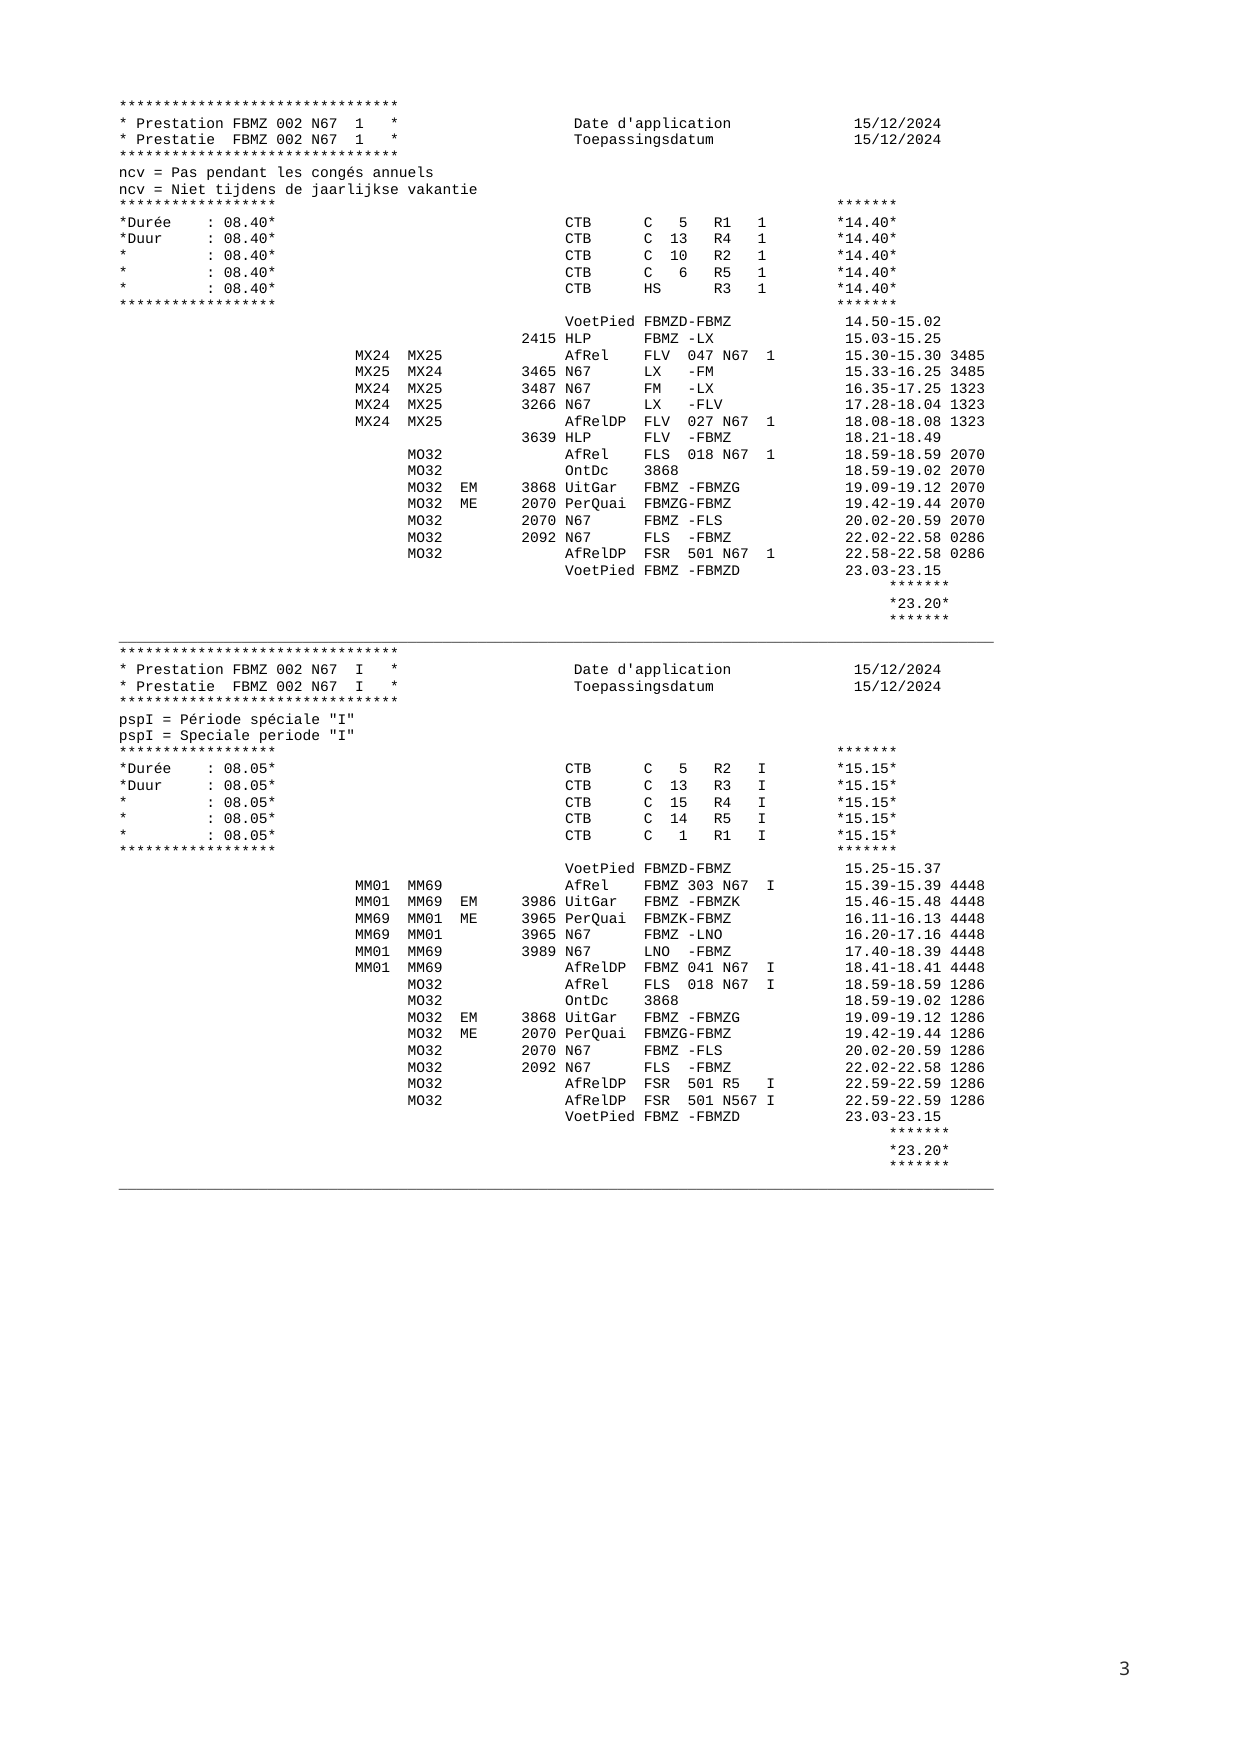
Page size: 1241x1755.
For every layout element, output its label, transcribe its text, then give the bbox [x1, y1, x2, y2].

text ******************************** * Prestation FBMZ 002 N67 1 * Date d'application 15/12/2024 * Prestatie FBMZ 002 N67 1 * Toepassingsdatum 15/12/2024 ******************************** ncv = Pas pendant les congés annuels ncv = Niet tijdens de jaarlijkse vakantie ****************** ******* *Durée : 08.40* CTB C 5 R1 1 *14.40* *Duur : 08.40* CTB C 13 R4 1 *14.40* * : 08.40* CTB C 10 R2 1 *14.40* * : 08.40* CTB C 6 R5 1 *14.40* * : 08.40* CTB HS R3 1 *14.40* ****************** ******* VoetPied FBMZD-FBMZ 14.50-15.02 2415 HLP FBMZ -LX 15.03-15.25 MX24 MX25 AfRel FLV 047 N67 1 15.30-15.30 3485 MX25 MX24 3465 N67 LX -FM 15.33-16.25 3485 MX24 MX25 3487 N67 FM -LX 16.35-17.25 1323 MX24 MX25 3266 N67 LX -FLV 17.28-18.04 1323 MX24 MX25 AfRelDP FLV 027 N67 1 18.08-18.08 1323 3639 HLP FLV -FBMZ 18.21-18.49 MO32 AfRel FLS 018 N67 1 18.59-18.59 2070 MO32 OntDc 3868 18.59-19.02 2070 MO32 EM 3868 UitGar FBMZ -FBMZG 19.09-19.12 2070 MO32 ME 2070 PerQuai FBMZG-FBMZ 19.42-19.44 2070 MO32 2070 N67 FBMZ -FLS 20.02-20.59 2070 MO32 2092 N67 FLS -FBMZ 22.02-22.58 0286 MO32 AfRelDP FSR 501 N67 1 22.58-22.58 0286 VoetPied FBMZ -FBMZD 23.03-23.15 ******* *23.20* ******* ____________________________________________________________________________________________________ [119, 99, 1122, 646]
text ******************************** * Prestation FBMZ 002 N67 I * Date d'application 15/12/2024 * Prestatie FBMZ 002 N67 I * Toepassingsdatum 15/12/2024 ******************************** pspI = Période spéciale "I" pspI = Speciale periode "I" ****************** ******* *Durée : 08.05* CTB C 5 R2 I *15.15* *Duur : 08.05* CTB C 13 R3 I *15.15* * : 08.05* CTB C 15 R4 I *15.15* * : 08.05* CTB C 14 R5 I *15.15* * : 08.05* CTB C 1 R1 I *15.15* ****************** ******* VoetPied FBMZD-FBMZ 15.25-15.37 MM01 MM69 AfRel FBMZ 303 N67 I 15.39-15.39 4448 MM01 MM69 EM 3986 UitGar FBMZ -FBMZK 15.46-15.48 4448 MM69 MM01 ME 3965 PerQuai FBMZK-FBMZ 16.11-16.13 4448 MM69 MM01 3965 N67 FBMZ -LNO 16.20-17.16 4448 MM01 MM69 3989 N67 LNO -FBMZ 17.40-18.39 4448 MM01 MM69 AfRelDP FBMZ 041 N67 I 18.41-18.41 4448 MO32 AfRel FLS 018 N67 I 18.59-18.59 1286 MO32 OntDc 3868 18.59-19.02 1286 MO32 EM 3868 UitGar FBMZ -FBMZG 19.09-19.12 1286 MO32 ME 2070 PerQuai FBMZG-FBMZ 19.42-19.44 1286 MO32 2070 N67 FBMZ -FLS 20.02-20.59 1286 MO32 2092 N67 FLS -FBMZ 22.02-22.58 1286 MO32 AfRelDP FSR 501 R5 I 22.59-22.59 1286 MO32 AfRelDP FSR 501 N567 I 22.59-22.59 1286 VoetPied FBMZ -FBMZD 23.03-23.15 ******* *23.20* ******* ____________________________________________________________________________________________________ [119, 646, 1122, 1192]
